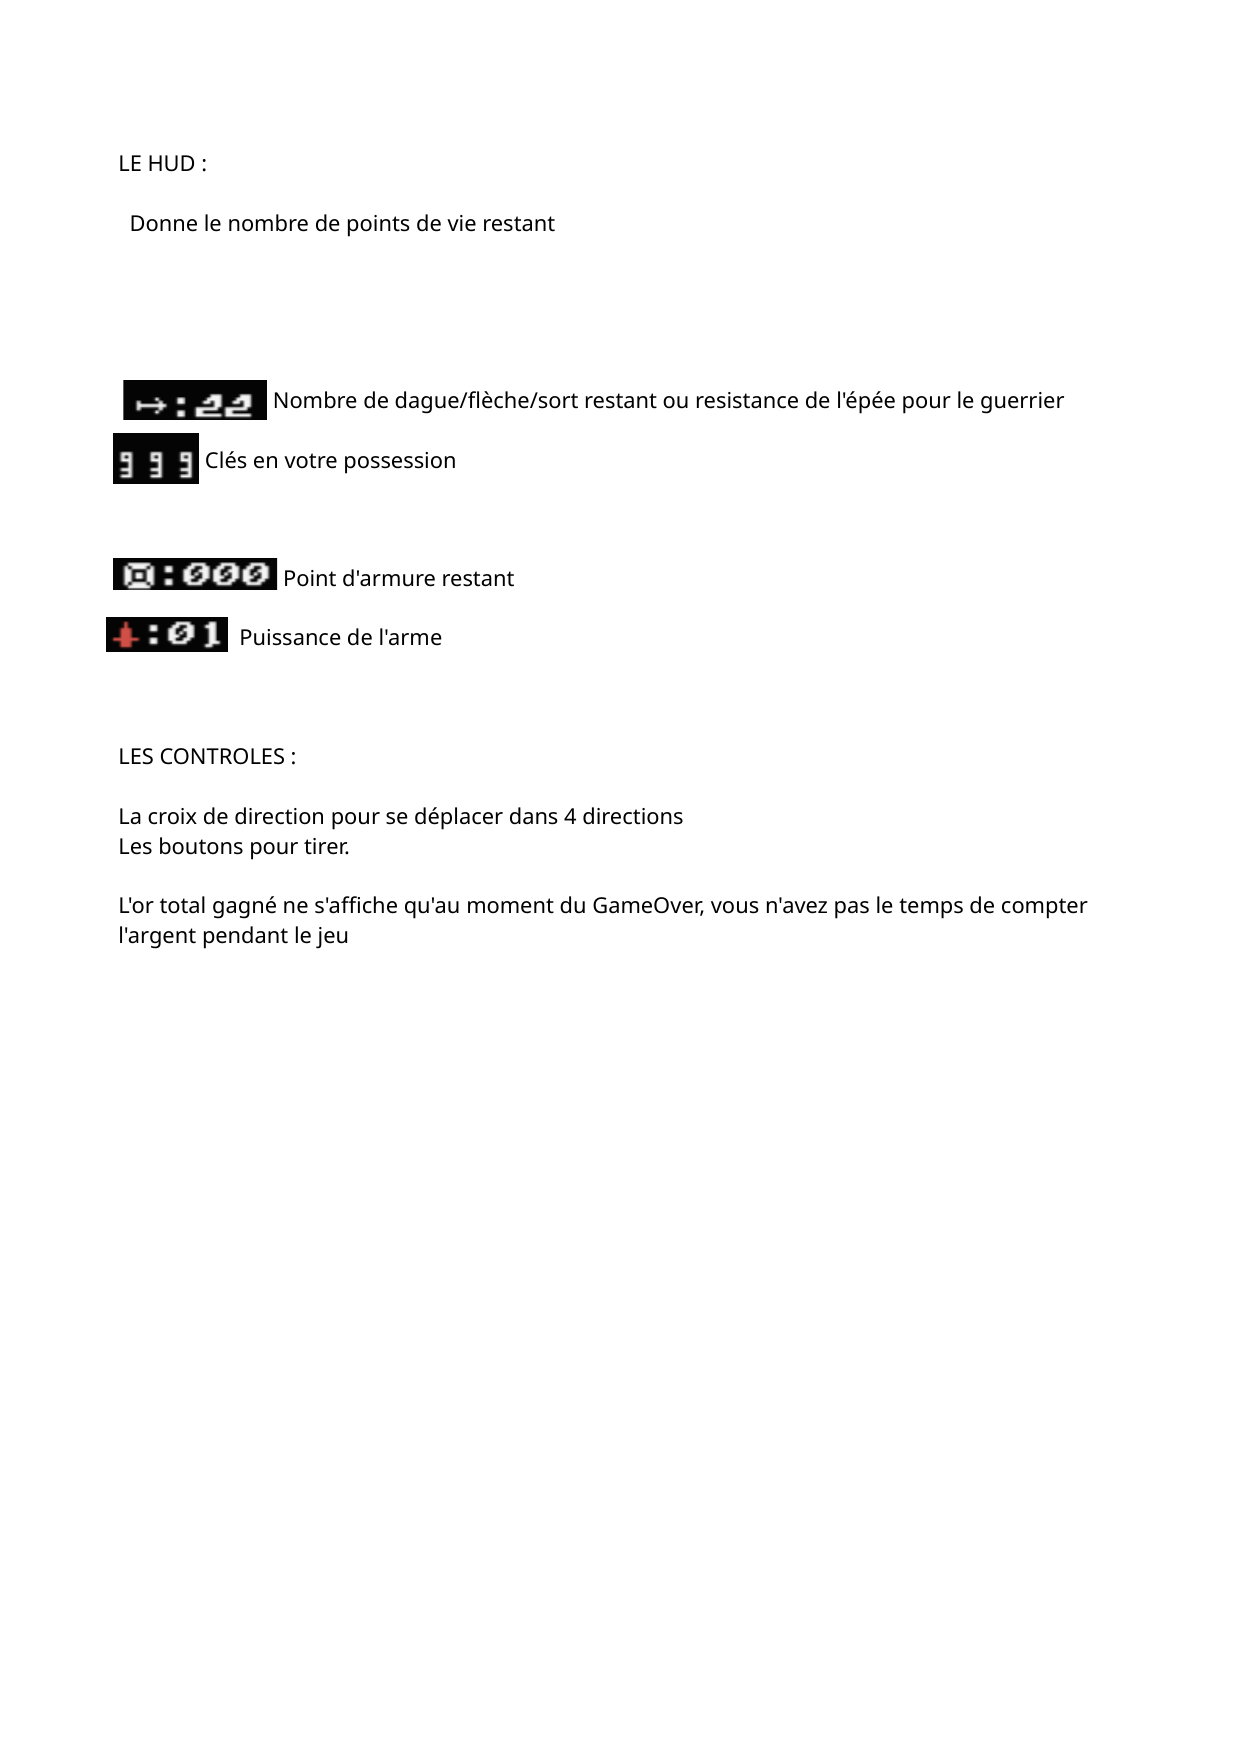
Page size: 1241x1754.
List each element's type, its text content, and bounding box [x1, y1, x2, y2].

picture [106, 617, 228, 652]
picture [113, 558, 278, 590]
picture [113, 433, 199, 484]
text LES CONTROLES : La croix de direction pour se déplacer dans 4 directions Les boutons pour tirer. L'or total gagné ne s'affiche qu'au moment du GameOver, vous n'avez pas le temps de compter l'argent pendant le jeu [118, 682, 1122, 979]
text LE HUD : Donne le nombre de points de vie restant [118, 118, 1122, 237]
text Nombre de dague/flèche/sort restant ou resistance de l'épée pour le guerrier [267, 385, 1122, 415]
text Puissance de l'arme [228, 622, 1122, 652]
text Clés en votre possession [199, 444, 1122, 474]
text Point d'armure restant [118, 563, 1122, 593]
picture [123, 380, 267, 420]
